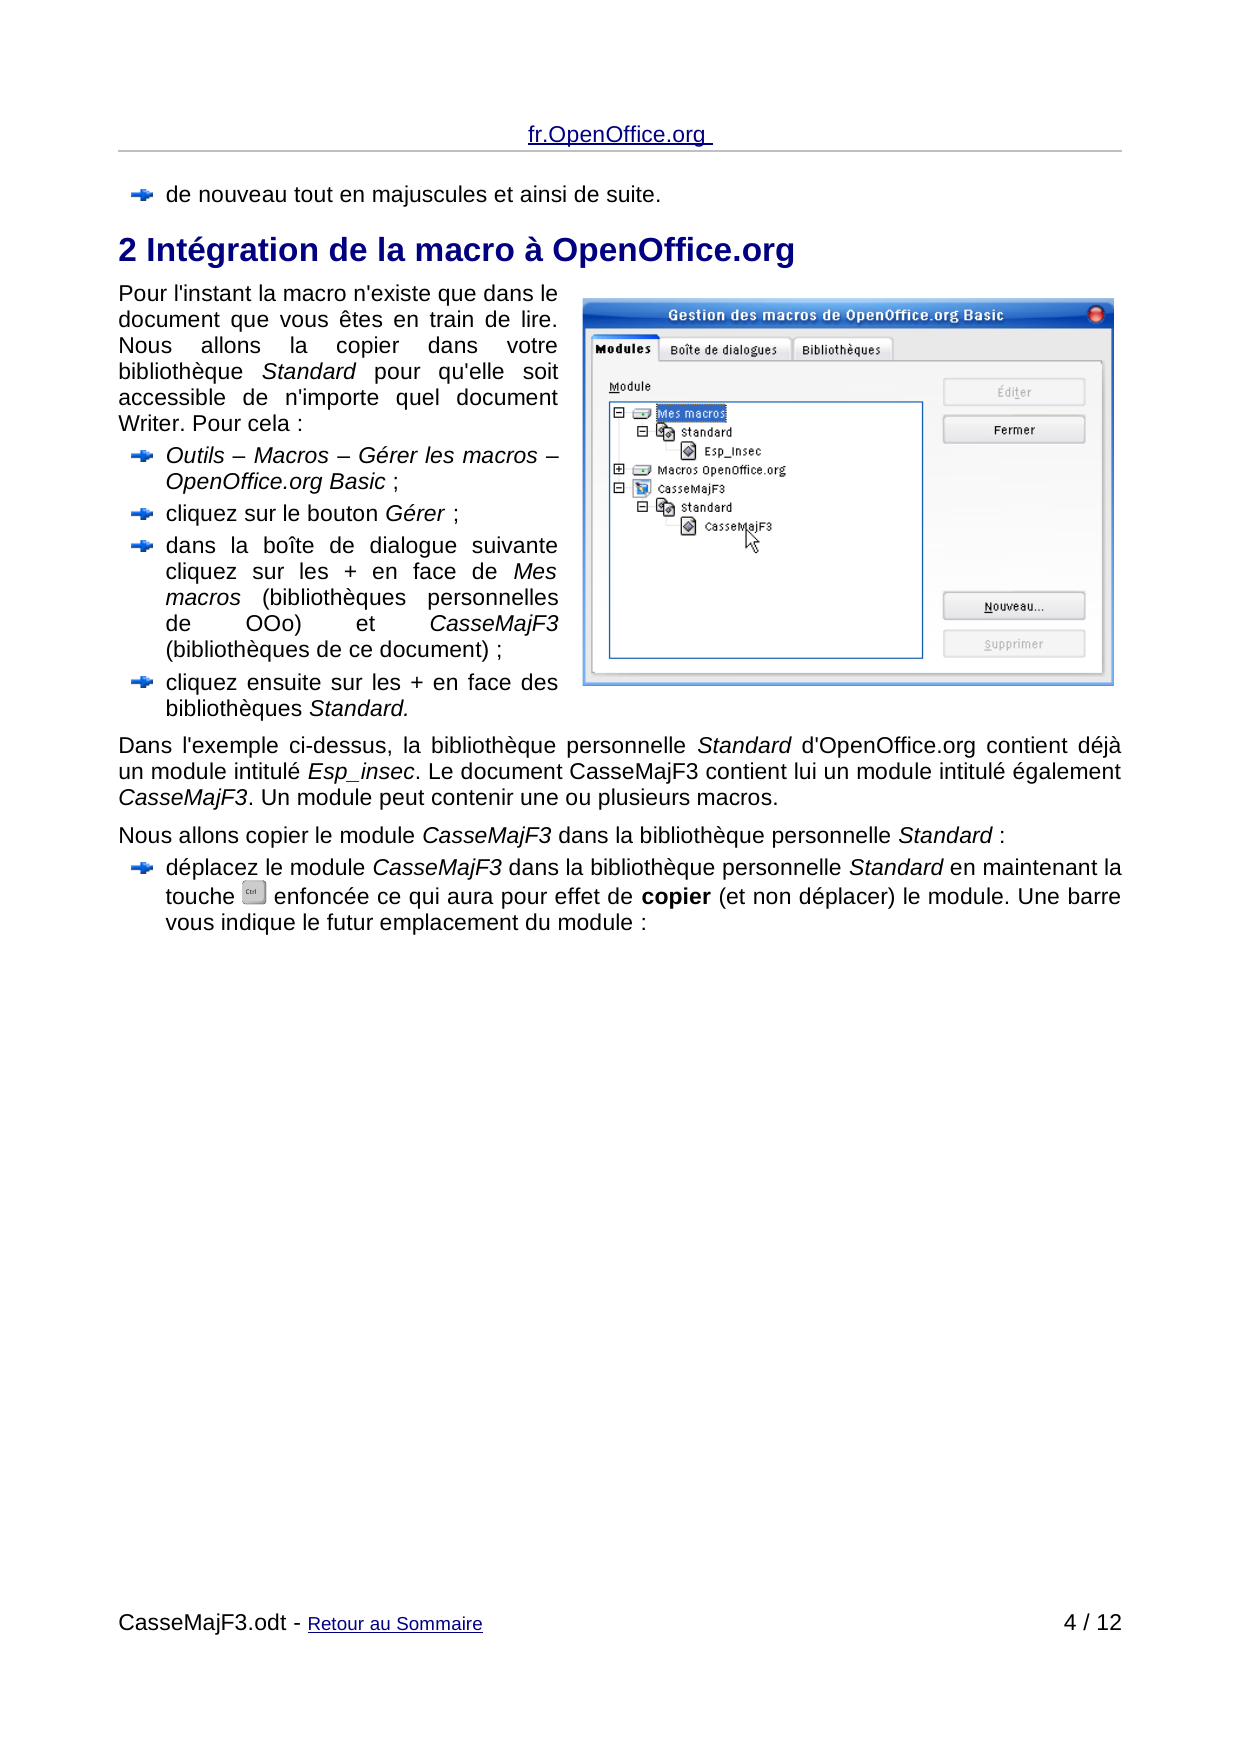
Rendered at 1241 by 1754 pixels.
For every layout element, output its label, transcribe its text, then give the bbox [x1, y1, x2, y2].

picture [131, 189, 153, 201]
list dans la boîte de dialogue suivante cliquez sur les + en face de Mes macros (bibliothèques personnelles de OOo) et CasseMajF3 (bibliothèques de ce document) ; [118, 533, 582, 663]
list déplacez le module CasseMajF3 dans la bibliothèque personnelle Standard en maintenant la touche enfoncée ce qui aura pour effet de copier (et non déplacer) le module. Une barre vous indique le futur emplacement du module : [118, 854, 1122, 935]
picture [131, 540, 153, 552]
list de nouveau tout en majuscules et ainsi de suite. [118, 182, 1122, 208]
picture [131, 862, 153, 874]
list cliquez ensuite sur les + en face des bibliothèques Standard. [118, 669, 1122, 721]
list Outils – Macros – Gérer les macros – OpenOffice.org Basic ; [118, 443, 582, 495]
picture [131, 450, 153, 462]
picture [131, 508, 153, 520]
subtitle Intégration de la macro à OpenOffice.org [118, 231, 1122, 269]
text Nous allons copier le module CasseMajF3 dans la bibliothèque personnelle Standard : [118, 823, 1122, 849]
picture [582, 298, 1114, 686]
picture [131, 676, 153, 688]
text Dans l'exemple ci-dessus, la bibliothèque personnelle Standard d'OpenOffice.org contient déjà un module intitulé Esp_insec. Le document CasseMajF3 contient lui un module intitulé également CasseMajF3. Un module peut contenir une ou plusieurs macros. [118, 733, 1122, 811]
text Pour l'instant la macro n'existe que dans le document que vous êtes en train de lire. Nous allons la copier dans votre bibliothèque Standard pour qu'elle soit accessible de n'importe quel document Writer. Pour cela : [118, 281, 1122, 437]
list cliquez sur le bouton Gérer ; [118, 501, 582, 527]
